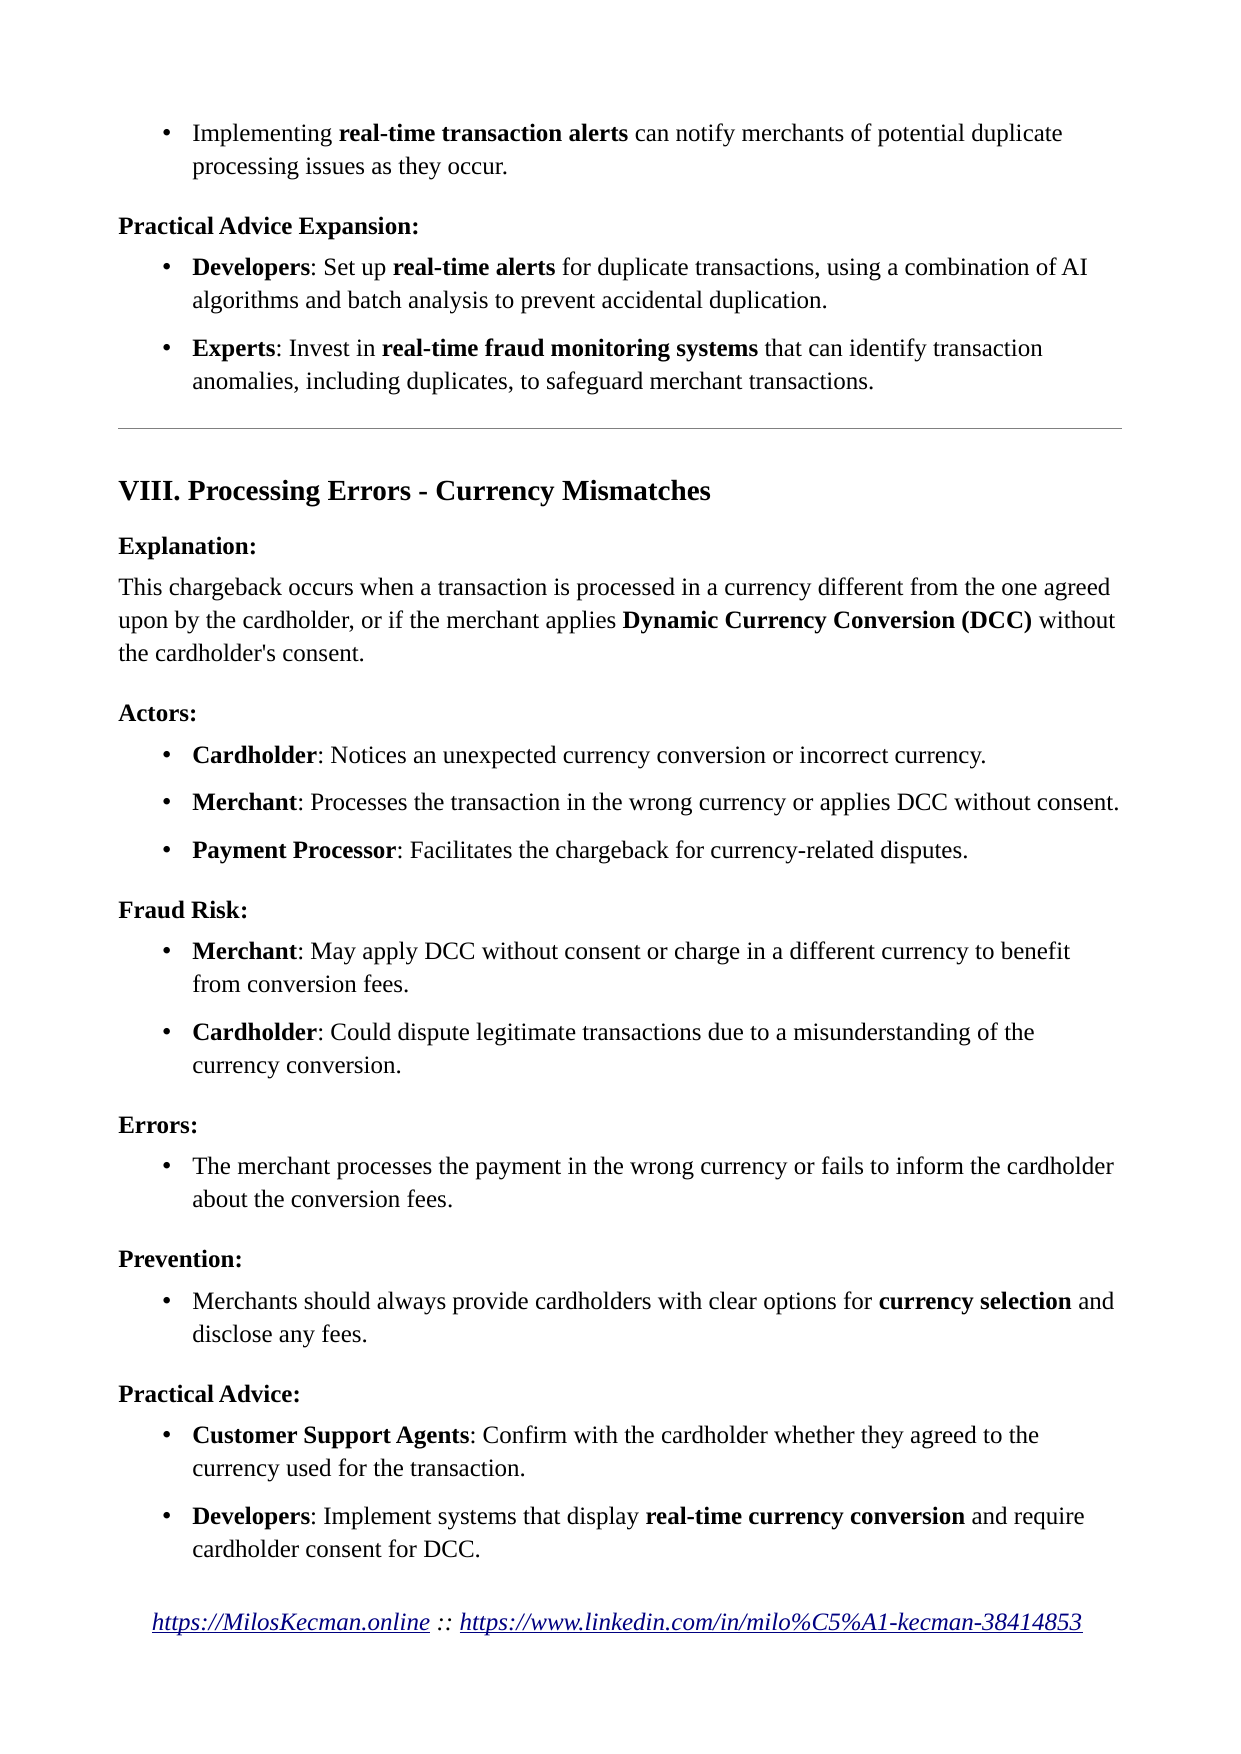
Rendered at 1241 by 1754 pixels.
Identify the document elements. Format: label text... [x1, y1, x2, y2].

list Payment Processor: Facilitates the chargeback for currency-related disputes. [162, 835, 1122, 864]
list Merchant: Processes the transaction in the wrong currency or applies DCC without consent. [162, 787, 1122, 816]
text This chargeback occurs when a transaction is processed in a currency different from the one agreed upon by the cardholder, or if the merchant applies Dynamic Currency Conversion (DCC) without the cardholder's consent. [118, 572, 1122, 667]
list Merchants should always provide cardholders with clear options for currency selection and disclose any fees. [162, 1286, 1122, 1347]
subtitle Explanation: [118, 531, 1122, 560]
list Customer Support Agents: Confirm with the cardholder whether they agreed to the currency used for the transaction. [162, 1420, 1122, 1482]
list Experts: Invest in real-time fraud monitoring systems that can identify transaction anomalies, including duplicates, to safeguard merchant transactions. [162, 333, 1122, 395]
subtitle Errors: [118, 1110, 1122, 1139]
subtitle VIII. Processing Errors - Currency Mismatches [118, 473, 1122, 506]
subtitle Prevention: [118, 1244, 1122, 1273]
subtitle Practical Advice Expansion: [118, 211, 1122, 240]
list Implementing real-time transaction alerts can notify merchants of potential duplicate processing issues as they occur. [162, 118, 1122, 180]
subtitle Actors: [118, 698, 1122, 727]
list The merchant processes the payment in the wrong currency or fails to inform the cardholder about the conversion fees. [162, 1151, 1122, 1213]
list Cardholder: Could dispute legitimate transactions due to a misunderstanding of the currency conversion. [162, 1017, 1122, 1079]
subtitle Fraud Risk: [118, 895, 1122, 924]
list Merchant: May apply DCC without consent or charge in a different currency to benefit from conversion fees. [162, 936, 1122, 998]
list Developers: Implement systems that display real-time currency conversion and require cardholder consent for DCC. [162, 1501, 1122, 1562]
list Developers: Set up real-time alerts for duplicate transactions, using a combination of AI algorithms and batch analysis to prevent accidental duplication. [162, 252, 1122, 314]
subtitle Practical Advice: [118, 1379, 1122, 1408]
list Cardholder: Notices an unexpected currency conversion or incorrect currency. [162, 740, 1122, 768]
